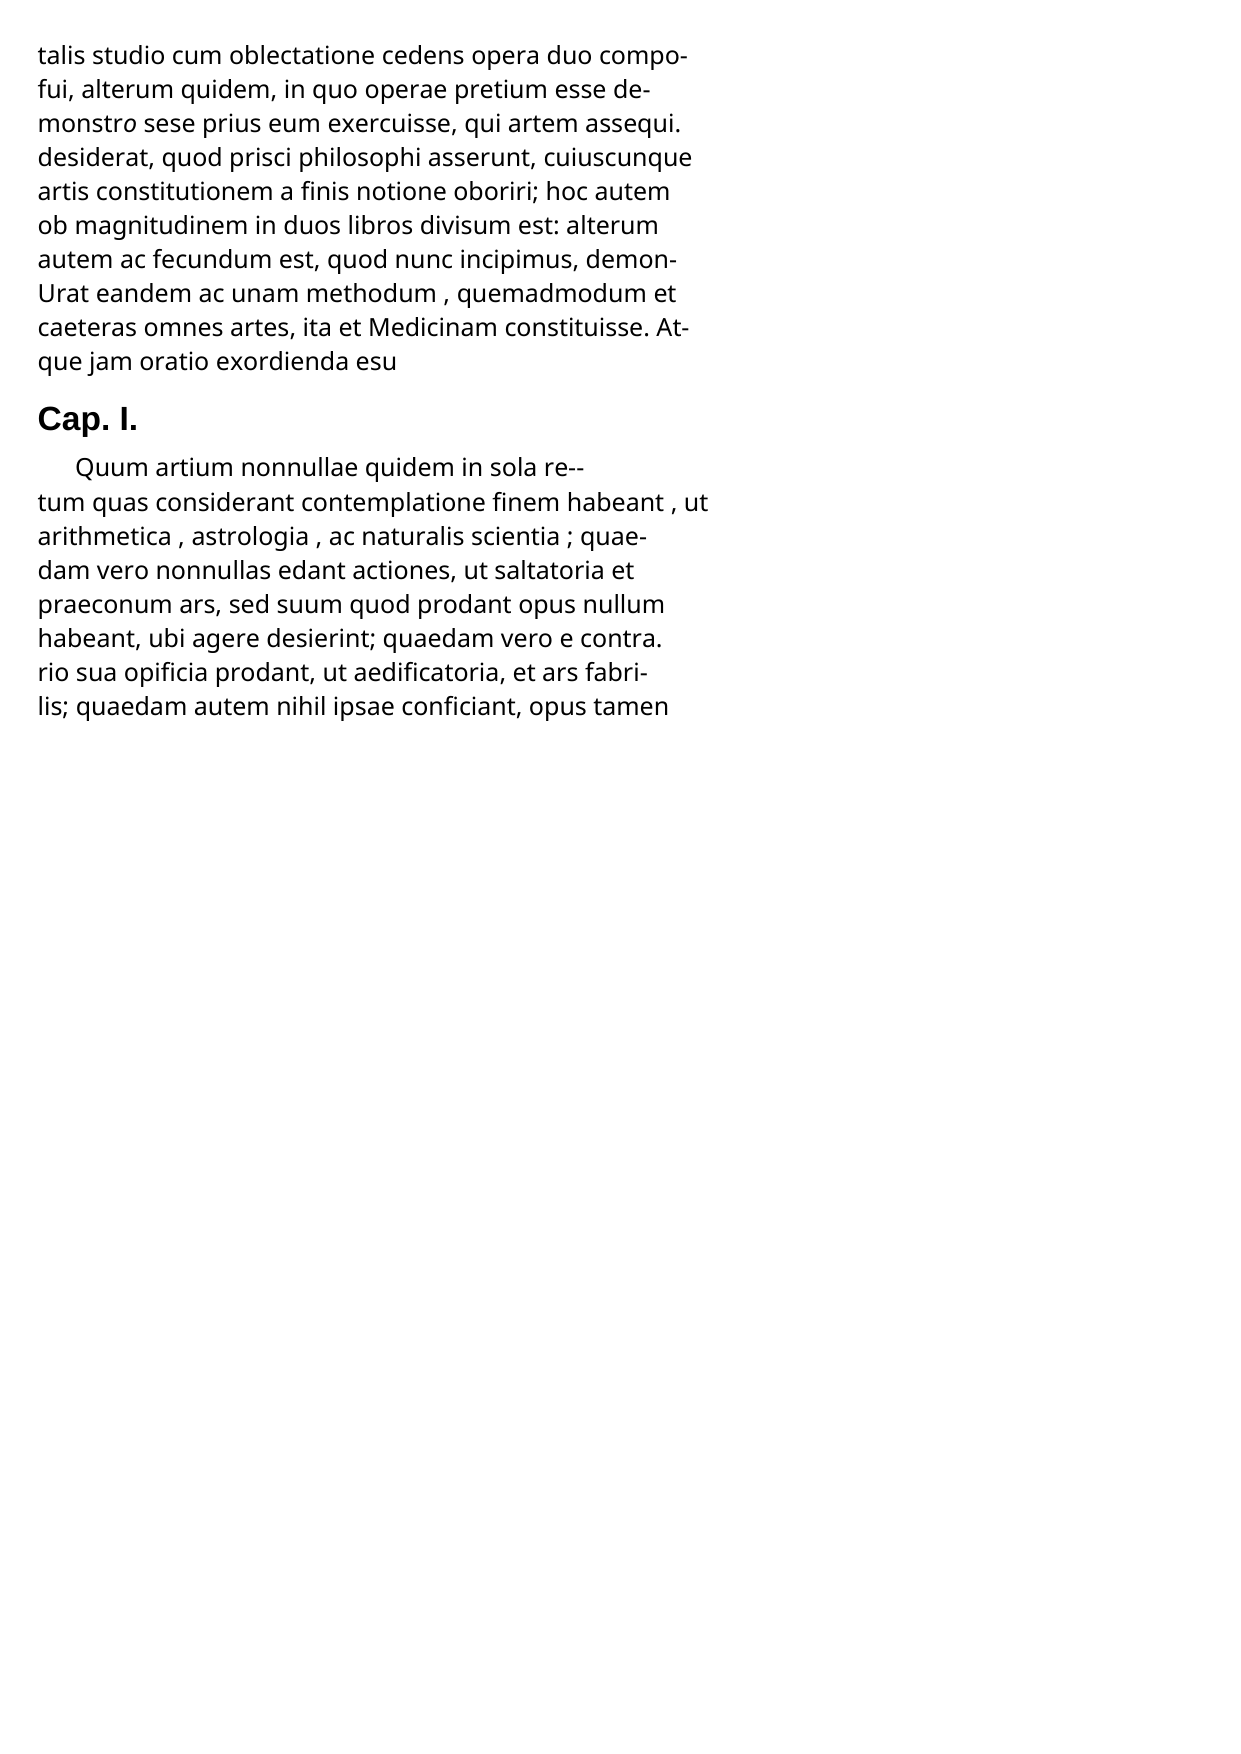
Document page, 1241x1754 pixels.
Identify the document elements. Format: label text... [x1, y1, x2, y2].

subtitle Cap. I. [37, 399, 1203, 438]
text talis studio cum oblectatione cedens opera duo compo- fui, alterum quidem, in quo operae pretium esse de- monstro sese prius eum exercuisse, qui artem assequi. desiderat, quod prisci philosophi asserunt, cuiuscunque artis constitutionem a finis notione oboriri; hoc autem ob magnitudinem in duos libros divisum est: alterum autem ac fecundum est, quod nunc incipimus, demon- Urat eandem ac unam methodum , quemadmodum et caeteras omnes artes, ita et Medicinam constituisse. At- que jam oratio exordienda esu [37, 37, 1203, 378]
text Quum artium nonnullae quidem in sola re-- tum quas considerant contemplatione finem habeant , ut arithmetica , astrologia , ac naturalis scientia ; quae- dam vero nonnullas edant actiones, ut saltatoria et praeconum ars, sed suum quod prodant opus nullum habeant, ubi agere desierint; quaedam vero e contra. rio sua opificia prodant, ut aedificatoria, et ars fabri- lis; quaedam autem nihil ipsae conficiant, opus tamen [37, 450, 1203, 723]
